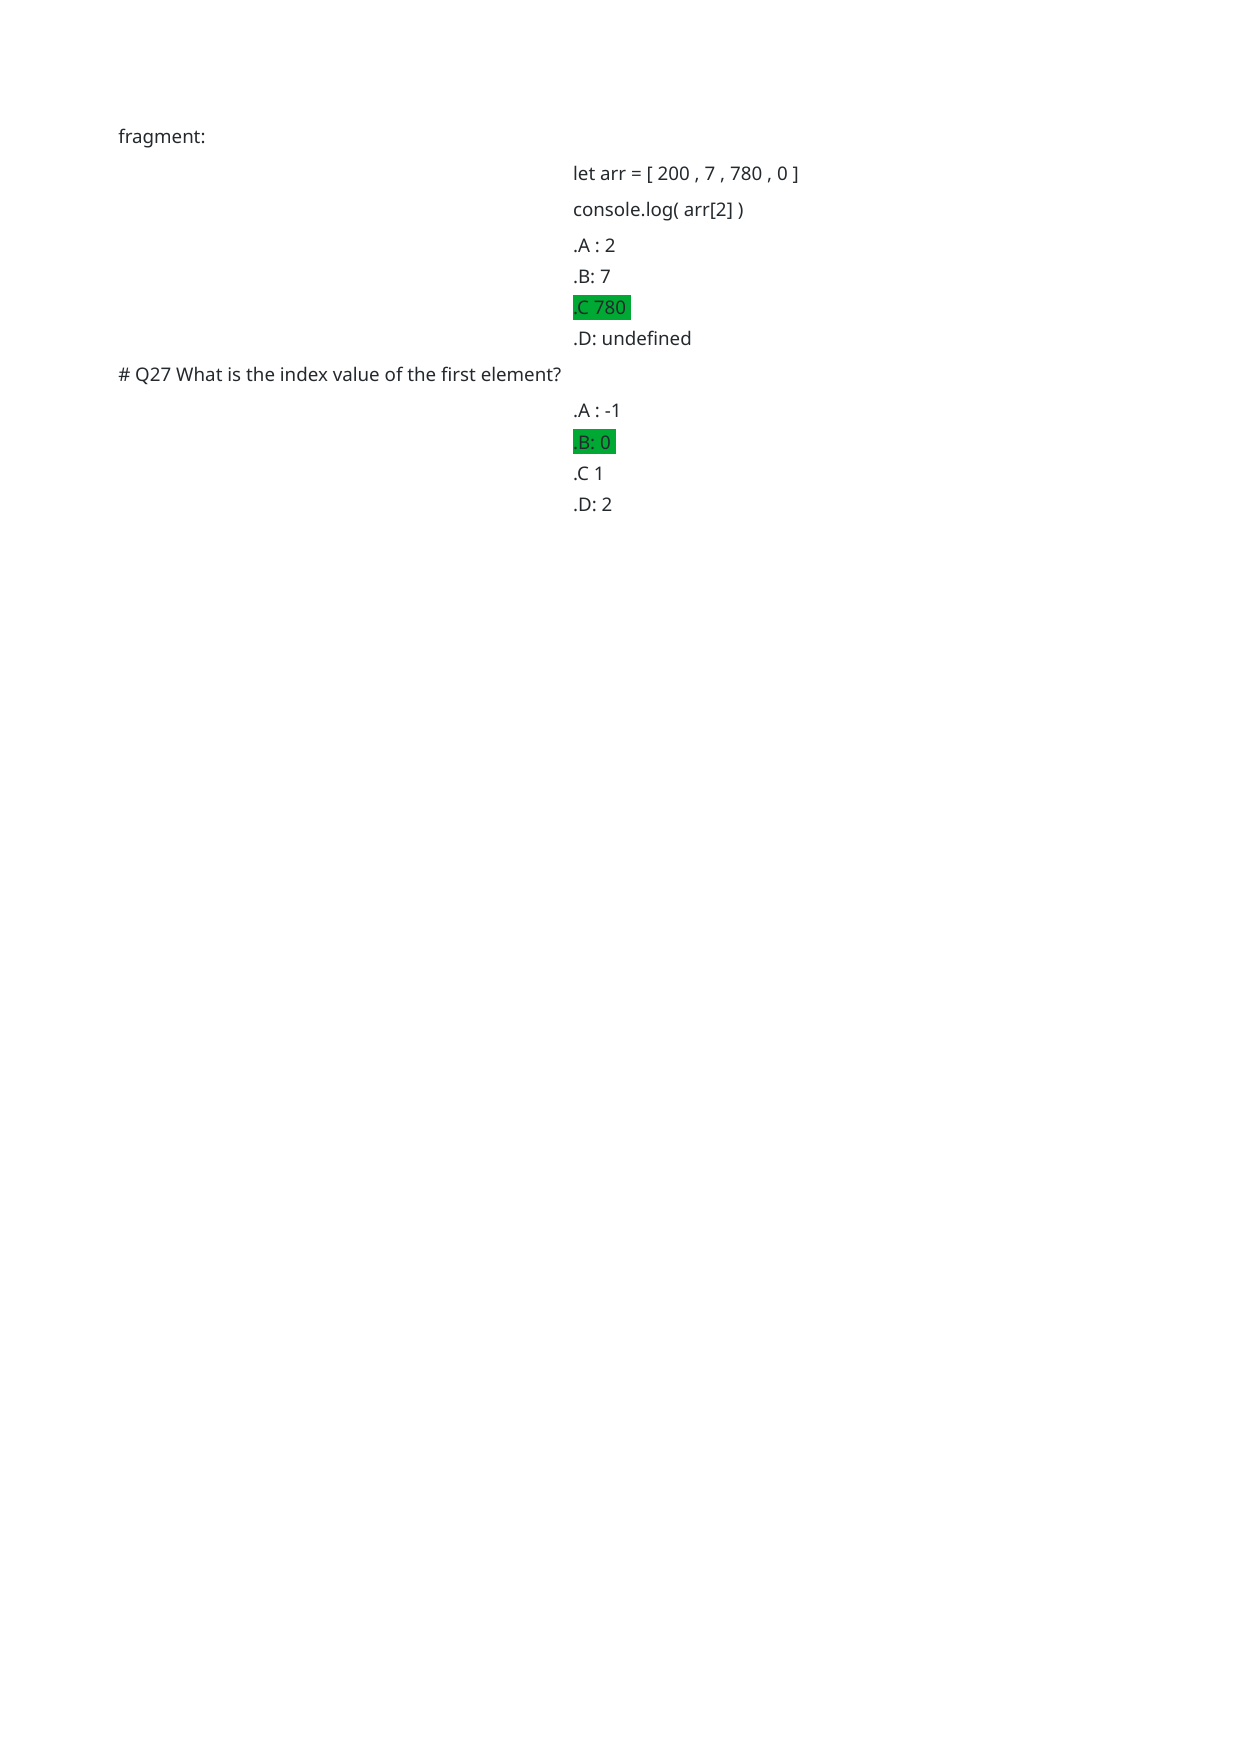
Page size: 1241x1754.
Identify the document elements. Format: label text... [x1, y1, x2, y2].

table_cell [118, 351, 573, 356]
table_cell [573, 351, 1123, 356]
table_cell .C 1 [573, 455, 1123, 486]
table_cell [118, 190, 573, 221]
table_cell [118, 517, 573, 528]
table_cell console.log( arr[2] ) [573, 190, 1123, 221]
table_cell let arr = [ 200 , 7 , 780 , 0 ] [573, 154, 1123, 185]
table_cell [573, 356, 1123, 387]
table_cell .D: undefined [573, 320, 1123, 351]
table_cell [573, 185, 1123, 190]
table_cell # Q27 What is the index value of the first element? [118, 356, 573, 387]
table_cell [118, 392, 573, 423]
table_cell .D: 2 [573, 486, 1123, 517]
table_cell .C 780 [573, 289, 1123, 320]
table_cell [118, 226, 573, 257]
table_cell [118, 455, 573, 486]
table_cell [118, 149, 573, 154]
table_cell [573, 221, 1123, 226]
table_cell fragment: [118, 118, 573, 149]
table_cell [118, 154, 573, 185]
table_cell .B: 0 [573, 423, 1123, 454]
table_cell [118, 423, 573, 454]
table_cell [118, 258, 573, 289]
table_cell [573, 118, 1123, 149]
table_cell [118, 486, 573, 517]
table_cell .A : -1 [573, 392, 1123, 423]
table_cell [118, 387, 573, 392]
table_cell .A : 2 [573, 226, 1123, 257]
table_cell [118, 289, 573, 320]
table_cell [118, 320, 573, 351]
table_cell [573, 517, 1123, 528]
table_cell .B: 7 [573, 258, 1123, 289]
table_cell [573, 149, 1123, 154]
table_cell [573, 387, 1123, 392]
table_cell [118, 221, 573, 226]
table_cell [118, 185, 573, 190]
